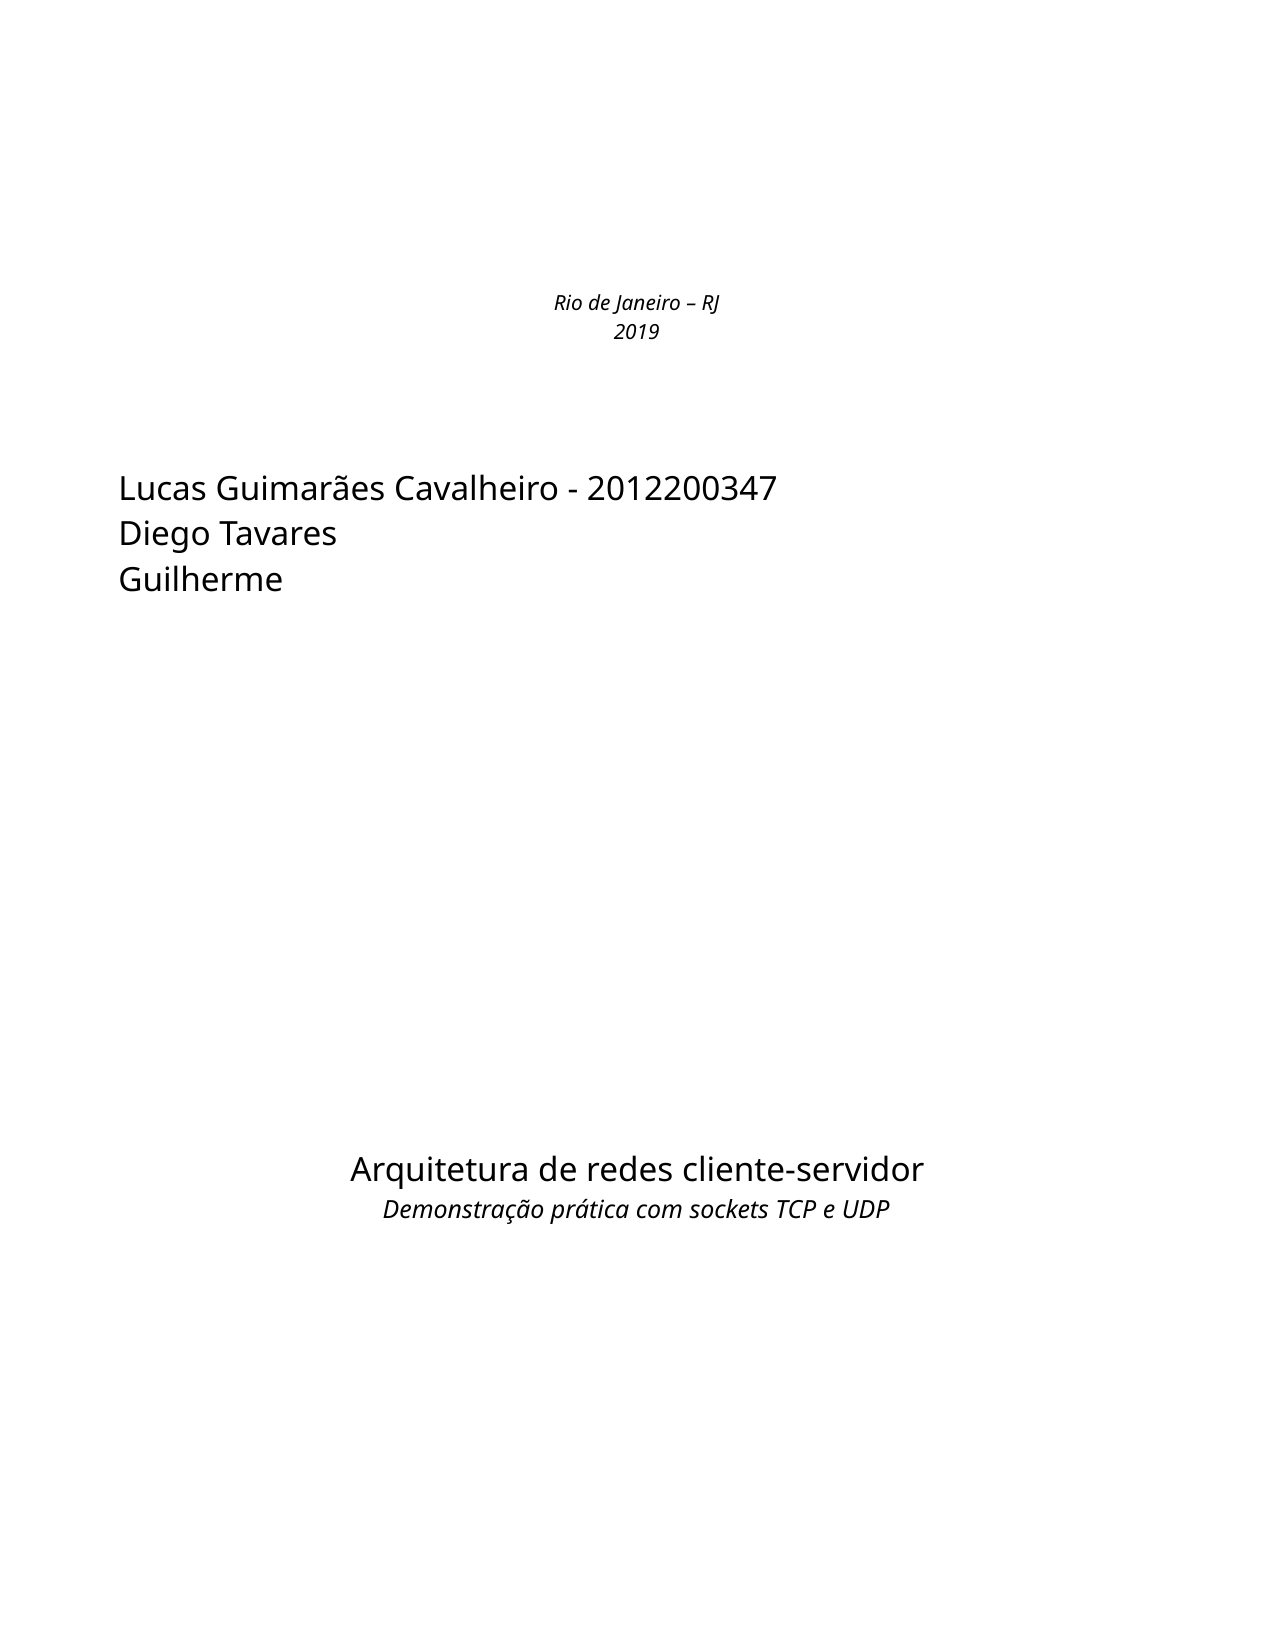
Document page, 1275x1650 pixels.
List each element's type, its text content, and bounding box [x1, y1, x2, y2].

text Guilherme [118, 555, 1157, 601]
text Arquitetura de redes cliente-servidor [118, 1146, 1157, 1191]
text Demonstração prática com sockets TCP e UDP [118, 1191, 1157, 1225]
text Rio de Janeiro – RJ [118, 288, 1157, 317]
text Diego Tavares [118, 510, 1157, 555]
text 2019 [118, 317, 1157, 345]
text Lucas Guimarães Cavalheiro - 2012200347 [118, 464, 1157, 510]
